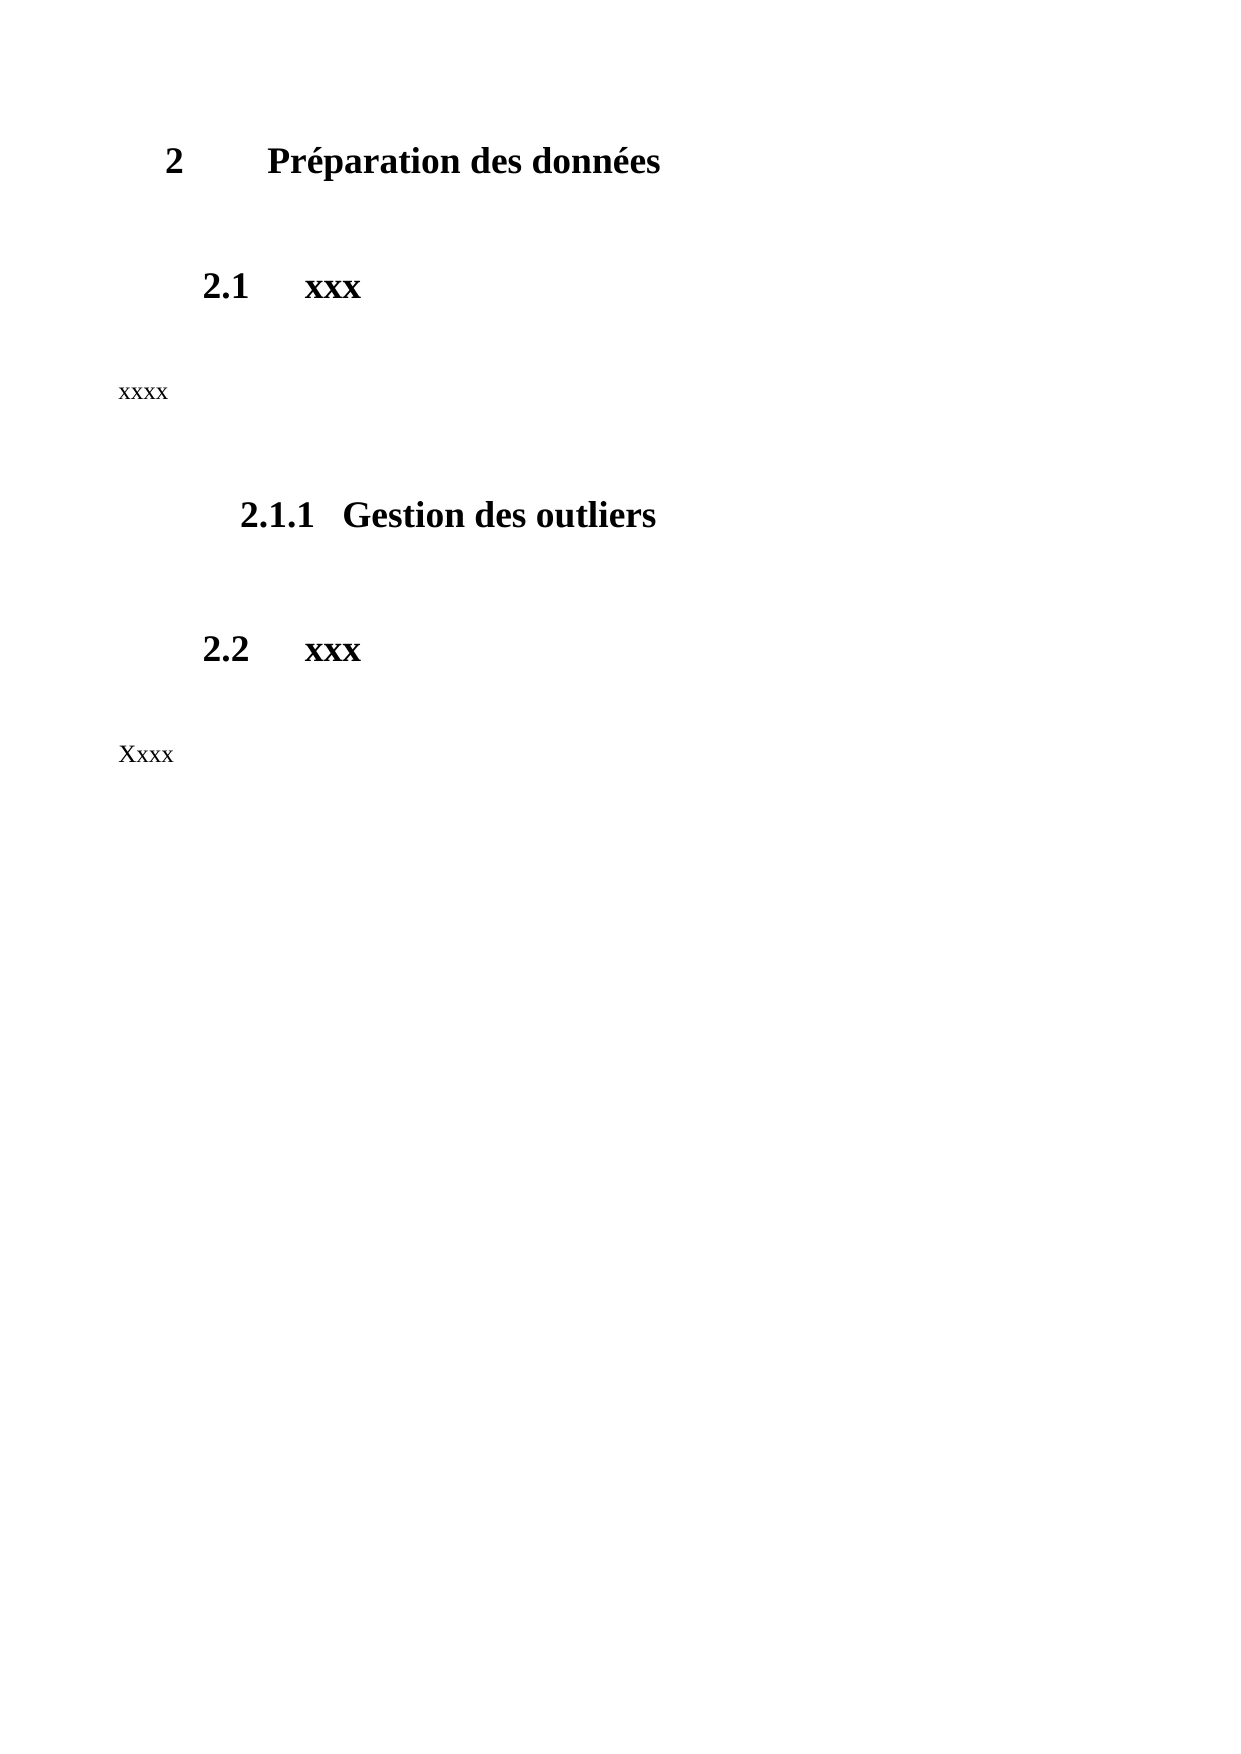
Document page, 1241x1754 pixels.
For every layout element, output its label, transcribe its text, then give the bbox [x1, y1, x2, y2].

subtitle xxx [193, 626, 1122, 669]
subtitle Gestion des outliers [231, 492, 1122, 535]
subtitle Préparation des données [156, 139, 1122, 182]
text xxxx [118, 376, 1122, 405]
subtitle xxx [193, 263, 1122, 306]
text Xxxx [118, 739, 1122, 768]
